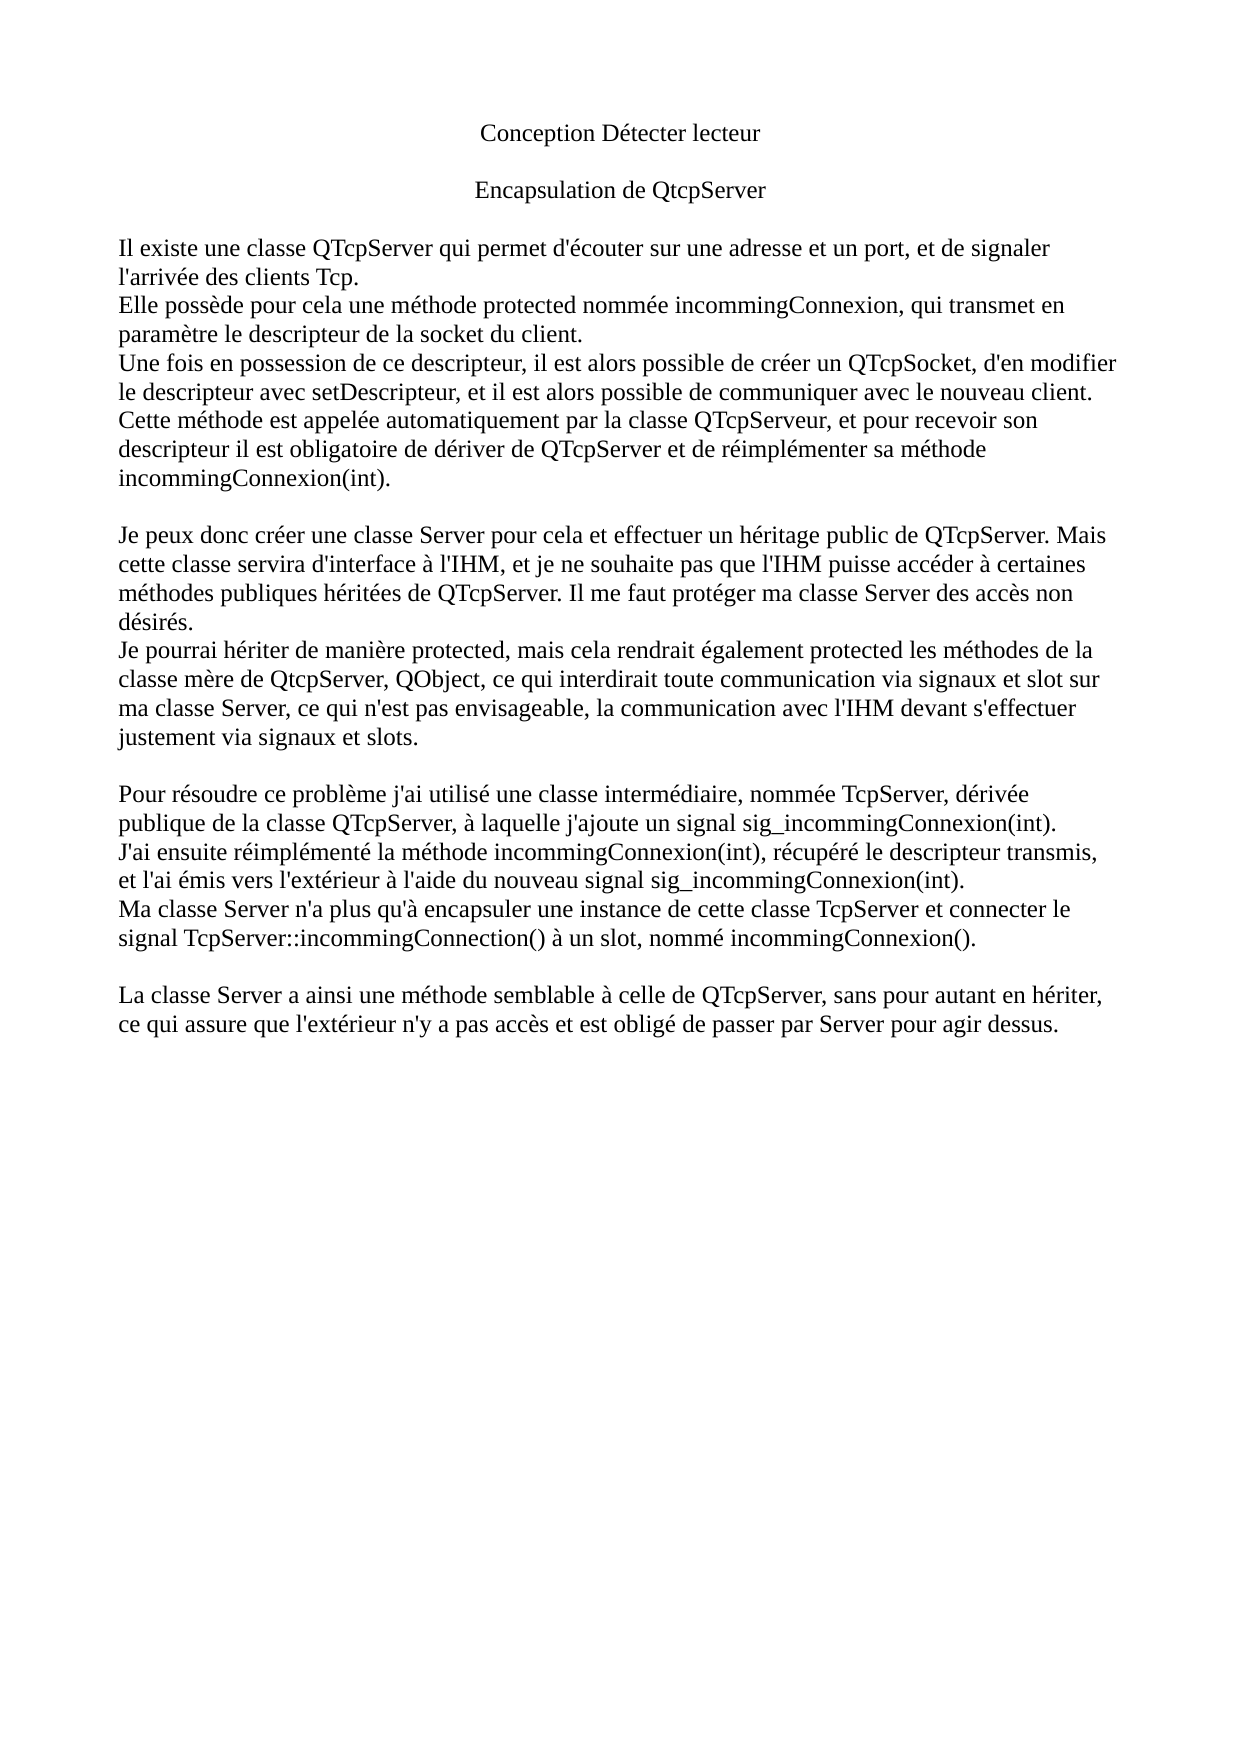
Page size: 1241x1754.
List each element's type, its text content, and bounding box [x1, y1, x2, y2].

text Cette méthode est appelée automatiquement par la classe QTcpServeur, et pour recevoir son descripteur il est obligatoire de dériver de QTcpServer et de réimplémenter sa méthode incommingConnexion(int). [118, 406, 1122, 492]
text Encapsulation de QtcpServer [118, 176, 1122, 204]
text La classe Server a ainsi une méthode semblable à celle de QTcpServer, sans pour autant en hériter, ce qui assure que l'extérieur n'y a pas accès et est obligé de passer par Server pour agir dessus. [118, 981, 1122, 1038]
text Elle possède pour cela une méthode protected nommée incommingConnexion, qui transmet en paramètre le descripteur de la socket du client. [118, 291, 1122, 348]
text Je pourrai hériter de manière protected, mais cela rendrait également protected les méthodes de la classe mère de QtcpServer, QObject, ce qui interdirait toute communication via signaux et slot sur ma classe Server, ce qui n'est pas envisageable, la communication avec l'IHM devant s'effectuer justement via signaux et slots. [118, 636, 1122, 751]
text J'ai ensuite réimplémenté la méthode incommingConnexion(int), récupéré le descripteur transmis, et l'ai émis vers l'extérieur à l'aide du nouveau signal sig_incommingConnexion(int). [118, 837, 1122, 894]
text Une fois en possession de ce descripteur, il est alors possible de créer un QTcpSocket, d'en modifier [118, 348, 1122, 377]
text Pour résoudre ce problème j'ai utilisé une classe intermédiaire, nommée TcpServer, dérivée publique de la classe QTcpServer, à laquelle j'ajoute un signal sig_incommingConnexion(int). [118, 779, 1122, 837]
text Ma classe Server n'a plus qu'à encapsuler une instance de cette classe TcpServer et connecter le signal TcpServer::incommingConnection() à un slot, nommé incommingConnexion(). [118, 894, 1122, 952]
text Il existe une classe QTcpServer qui permet d'écouter sur une adresse et un port, et de signaler l'arrivée des clients Tcp. [118, 233, 1122, 291]
text le descripteur avec setDescripteur, et il est alors possible de communiquer avec le nouveau client. [118, 377, 1122, 406]
text Je peux donc créer une classe Server pour cela et effectuer un héritage public de QTcpServer. Mais cette classe servira d'interface à l'IHM, et je ne souhaite pas que l'IHM puisse accéder à certaines méthodes publiques héritées de QTcpServer. Il me faut protéger ma classe Server des accès non désirés. [118, 521, 1122, 636]
text Conception Détecter lecteur [118, 118, 1122, 147]
